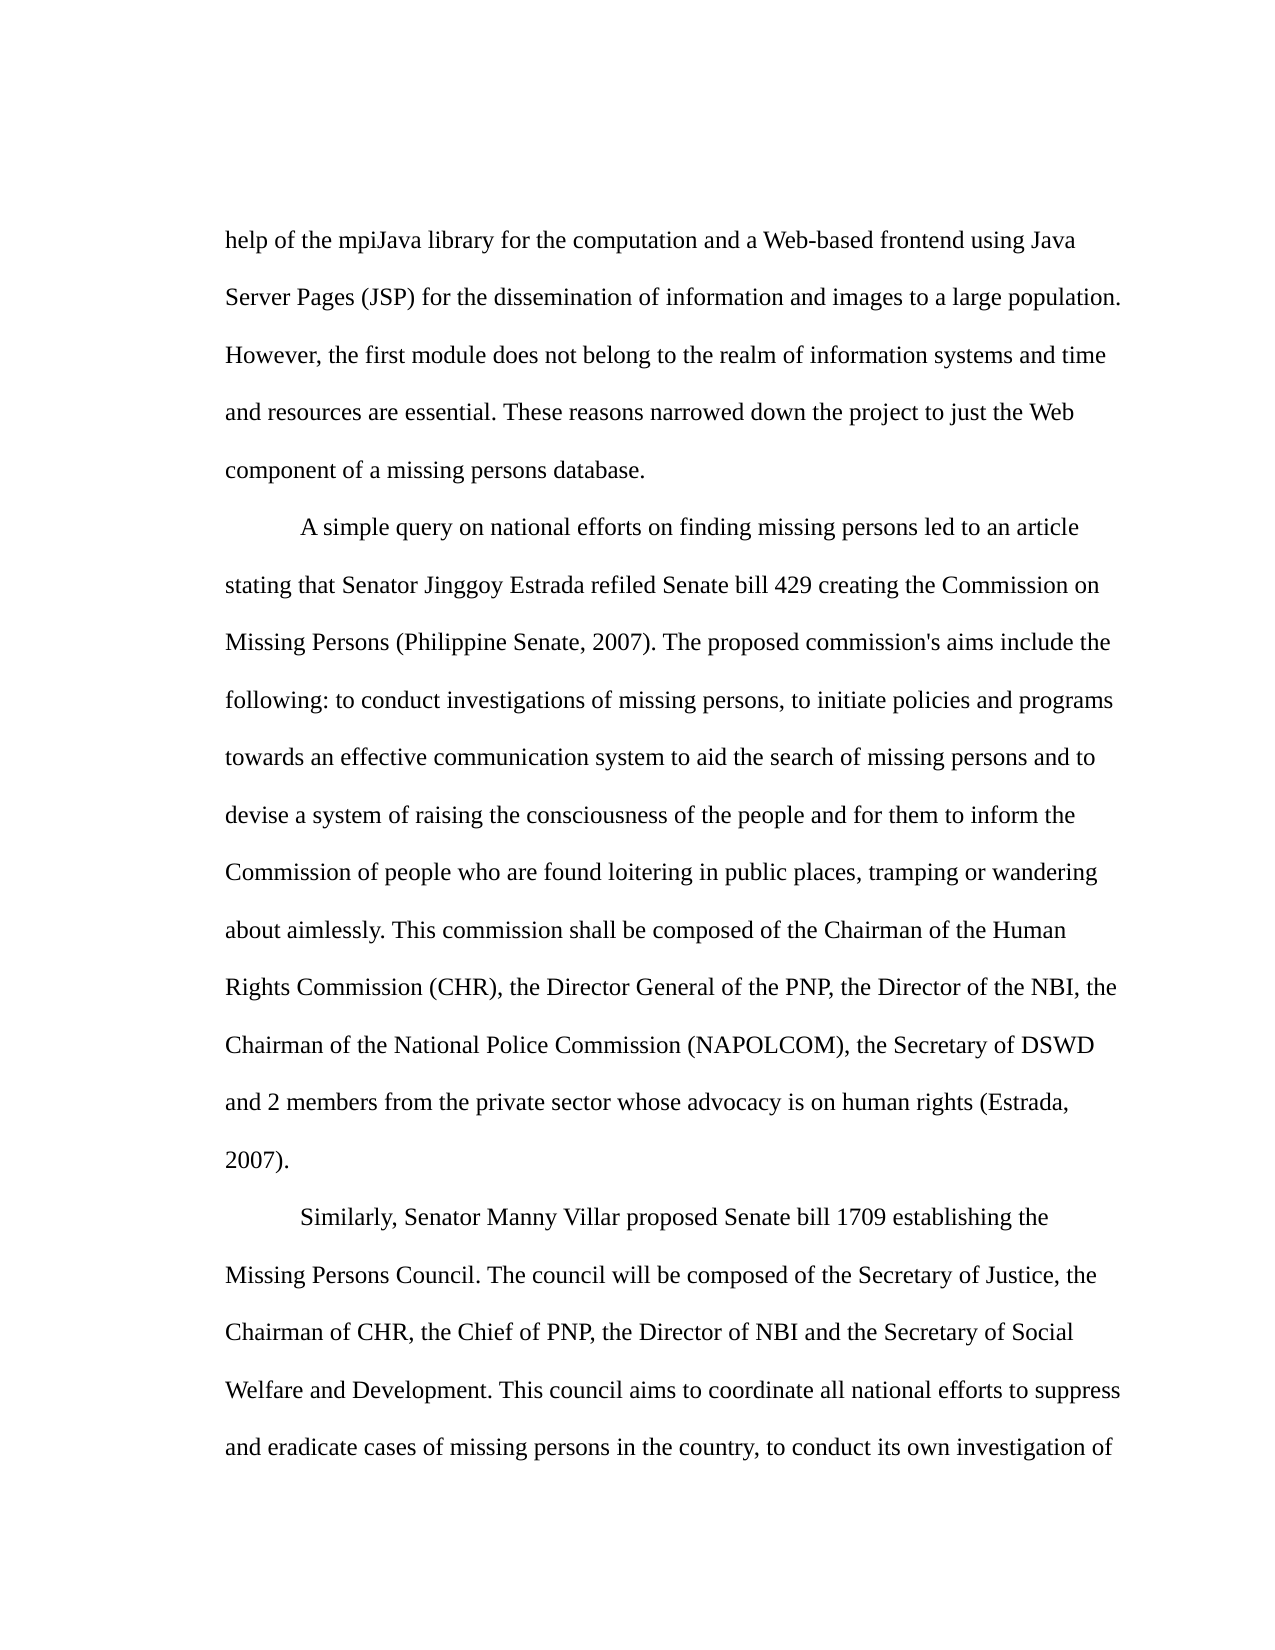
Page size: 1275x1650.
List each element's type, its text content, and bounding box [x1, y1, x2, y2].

text help of the mpiJava library for the computation and a Web-based frontend using Java Server Pages (JSP) for the dissemination of information and images to a large population. However, the first module does not belong to the realm of information systems and time and resources are essential. These reasons narrowed down the project to just the Web component of a missing persons database. [225, 225, 1125, 484]
text A simple query on national efforts on finding missing persons led to an article stating that Senator Jinggoy Estrada refiled Senate bill 429 creating the Commission on Missing Persons (Philippine Senate, 2007). The proposed commission's aims include the following: to conduct investigations of missing persons, to initiate policies and programs towards an effective communication system to aid the search of missing persons and to devise a system of raising the consciousness of the people and for them to inform the Commission of people who are found loitering in public places, tramping or wandering about aimlessly. This commission shall be composed of the Chairman of the Human Rights Commission (CHR), the Director General of the PNP, the Director of the NBI, the Chairman of the National Police Commission (NAPOLCOM), the Secretary of DSWD and 2 members from the private sector whose advocacy is on human rights (Estrada, 2007). [225, 512, 1125, 1174]
text Similarly, Senator Manny Villar proposed Senate bill 1709 establishing the Missing Persons Council. The council will be composed of the Secretary of Justice, the Chairman of CHR, the Chief of PNP, the Director of NBI and the Secretary of Social Welfare and Development. This council aims to coordinate all national efforts to suppress and eradicate cases of missing persons in the country, to conduct its own investigation of [225, 1202, 1125, 1461]
